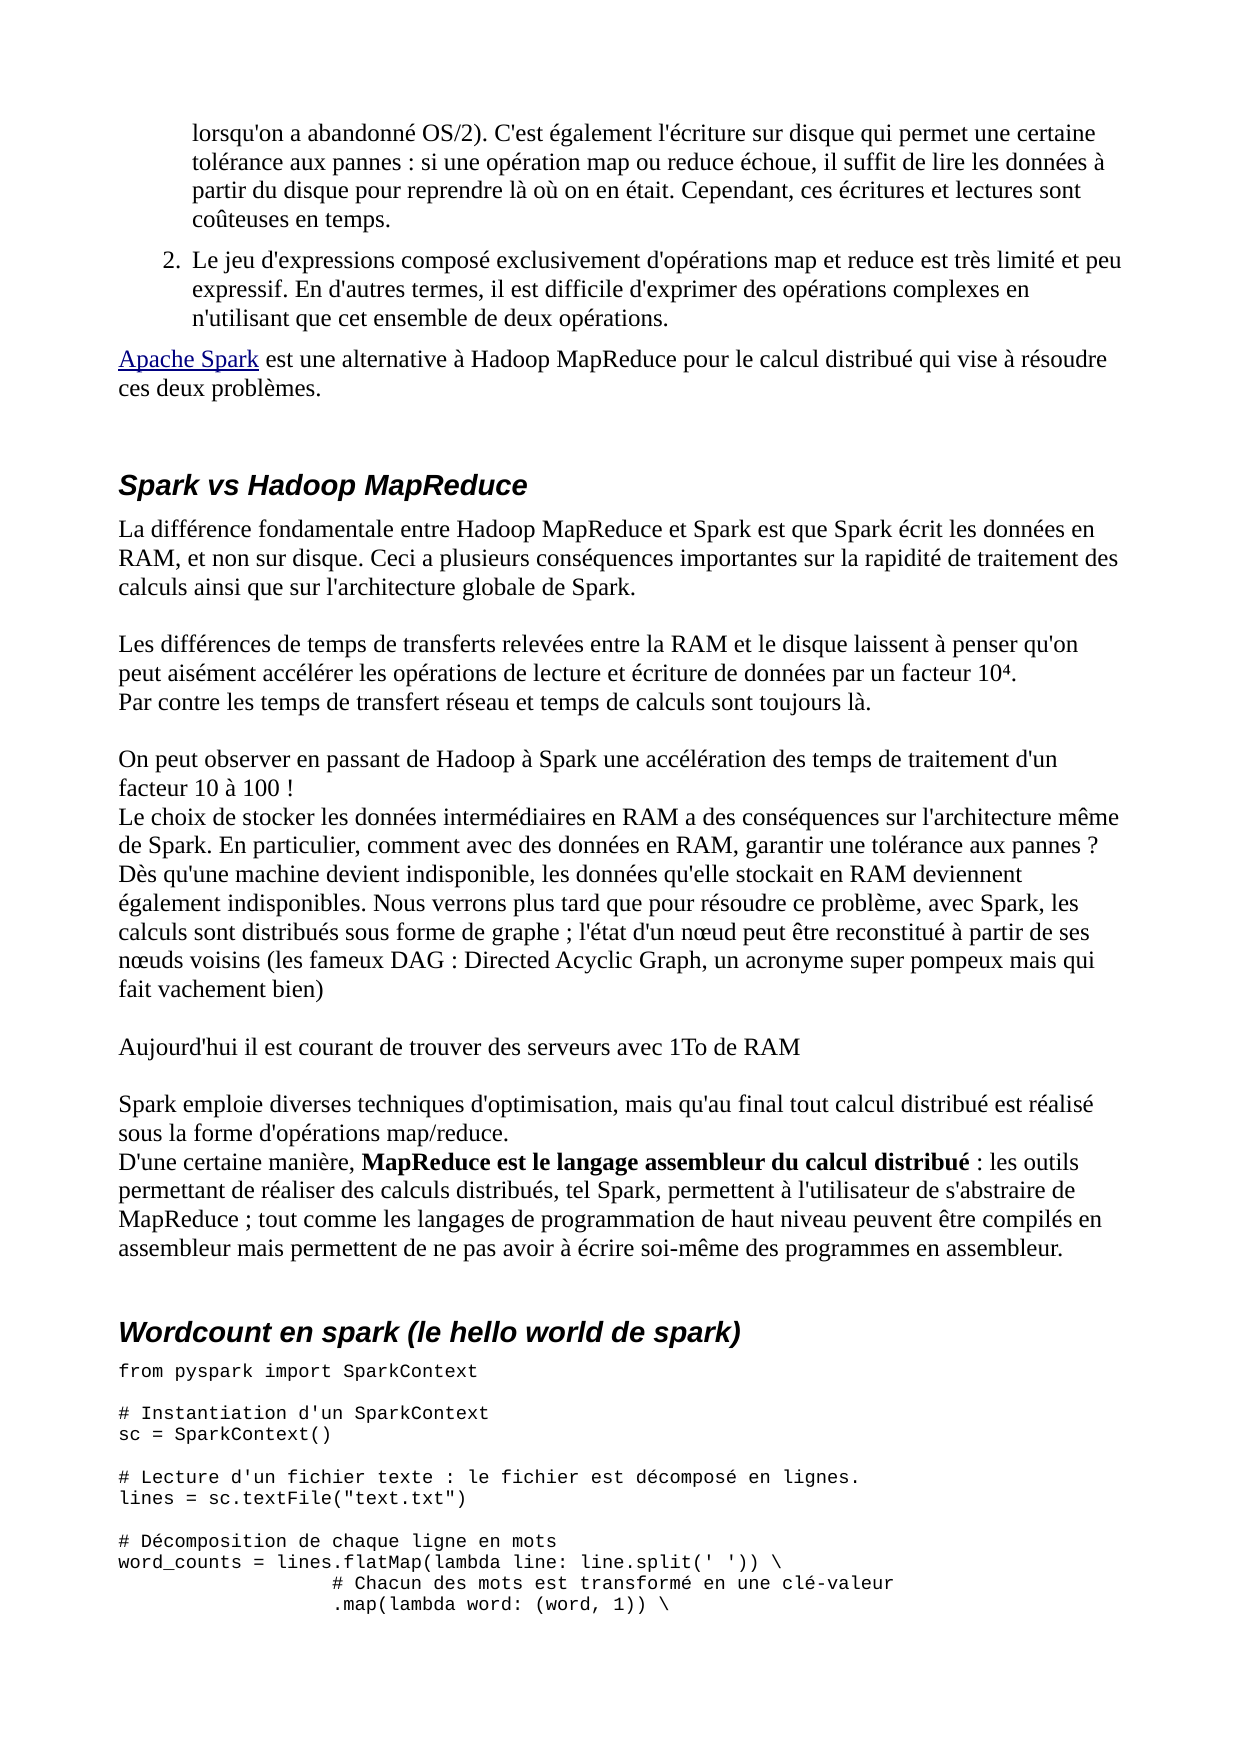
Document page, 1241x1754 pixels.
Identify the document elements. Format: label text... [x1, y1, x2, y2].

text Le choix de stocker les données intermédiaires en RAM a des conséquences sur l'architecture même de Spark. En particulier, comment avec des données en RAM, garantir une tolérance aux pannes ? [118, 802, 1122, 859]
text Par contre les temps de transfert réseau et temps de calculs sont toujours là. [118, 687, 1122, 715]
list lorsqu'on a abandonné OS/2). C'est également l'écriture sur disque qui permet une certaine tolérance aux pannes : si une opération map ou reduce échoue, il suffit de lire les données à partir du disque pour reprendre là où on en était. Cependant, ces écritures et lectures sont coûteuses en temps. [162, 118, 1122, 233]
text Spark emploie diverses techniques d'optimisation, mais qu'au final tout calcul distribué est réalisé sous la forme d'opérations map/reduce. [118, 1089, 1122, 1147]
text # Chacun des mots est transformé en une clé-valeur [118, 1574, 1122, 1595]
text from pyspark import SparkContext [118, 1361, 1122, 1383]
text Aujourd'hui il est courant de trouver des serveurs avec 1To de RAM [118, 1032, 1122, 1060]
text # Lecture d'un fichier texte : le fichier est décomposé en lignes. [118, 1468, 1122, 1489]
text .map(lambda word: (word, 1)) \ [118, 1595, 1122, 1616]
text D'une certaine manière, MapReduce est le langage assembleur du calcul distribué : les outils permettant de réaliser des calculs distribués, tel Spark, permettent à l'utilisateur de s'abstraire de MapReduce ; tout comme les langages de programmation de haut niveau peuvent être compilés en assembleur mais permettent de ne pas avoir à écrire soi-même des programmes en assembleur. [118, 1147, 1122, 1262]
text word_counts = lines.flatMap(lambda line: line.split(' ')) \ [118, 1553, 1122, 1574]
text Les différences de temps de transferts relevées entre la RAM et le disque laissent à penser qu'on peut aisément accélérer les opérations de lecture et écriture de données par un facteur 10⁴. [118, 629, 1122, 687]
text La différence fondamentale entre Hadoop MapReduce et Spark est que Spark écrit les données en RAM, et non sur disque. Ceci a plusieurs conséquences importantes sur la rapidité de traitement des calculs ainsi que sur l'architecture globale de Spark. [118, 514, 1122, 600]
text On peut observer en passant de Hadoop à Spark une accélération des temps de traitement d'un facteur 10 à 100 ! [118, 744, 1122, 802]
subtitle Spark vs Hadoop MapReduce [118, 468, 1122, 502]
list Le jeu d'expressions composé exclusivement d'opérations map et reduce est très limité et peu expressif. En d'autres termes, il est difficile d'exprimer des opérations complexes en n'utilisant que cet ensemble de deux opérations. [162, 246, 1122, 332]
text Dès qu'une machine devient indisponible, les données qu'elle stockait en RAM deviennent également indisponibles. Nous verrons plus tard que pour résoudre ce problème, avec Spark, les calculs sont distribués sous forme de graphe ; l'état d'un nœud peut être reconstitué à partir de ses nœuds voisins (les fameux DAG : Directed Acyclic Graph, un acronyme super pompeux mais qui fait vachement bien) [118, 859, 1122, 1003]
text lines = sc.textFile("text.txt") [118, 1489, 1122, 1510]
text # Décomposition de chaque ligne en mots [118, 1531, 1122, 1553]
text Apache Spark est une alternative à Hadoop MapReduce pour le calcul distribué qui vise à résoudre ces deux problèmes. [118, 344, 1122, 402]
subtitle Wordcount en spark (le hello world de spark) [118, 1315, 1122, 1349]
text sc = SparkContext() [118, 1425, 1122, 1446]
text # Instantiation d'un SparkContext [118, 1404, 1122, 1425]
